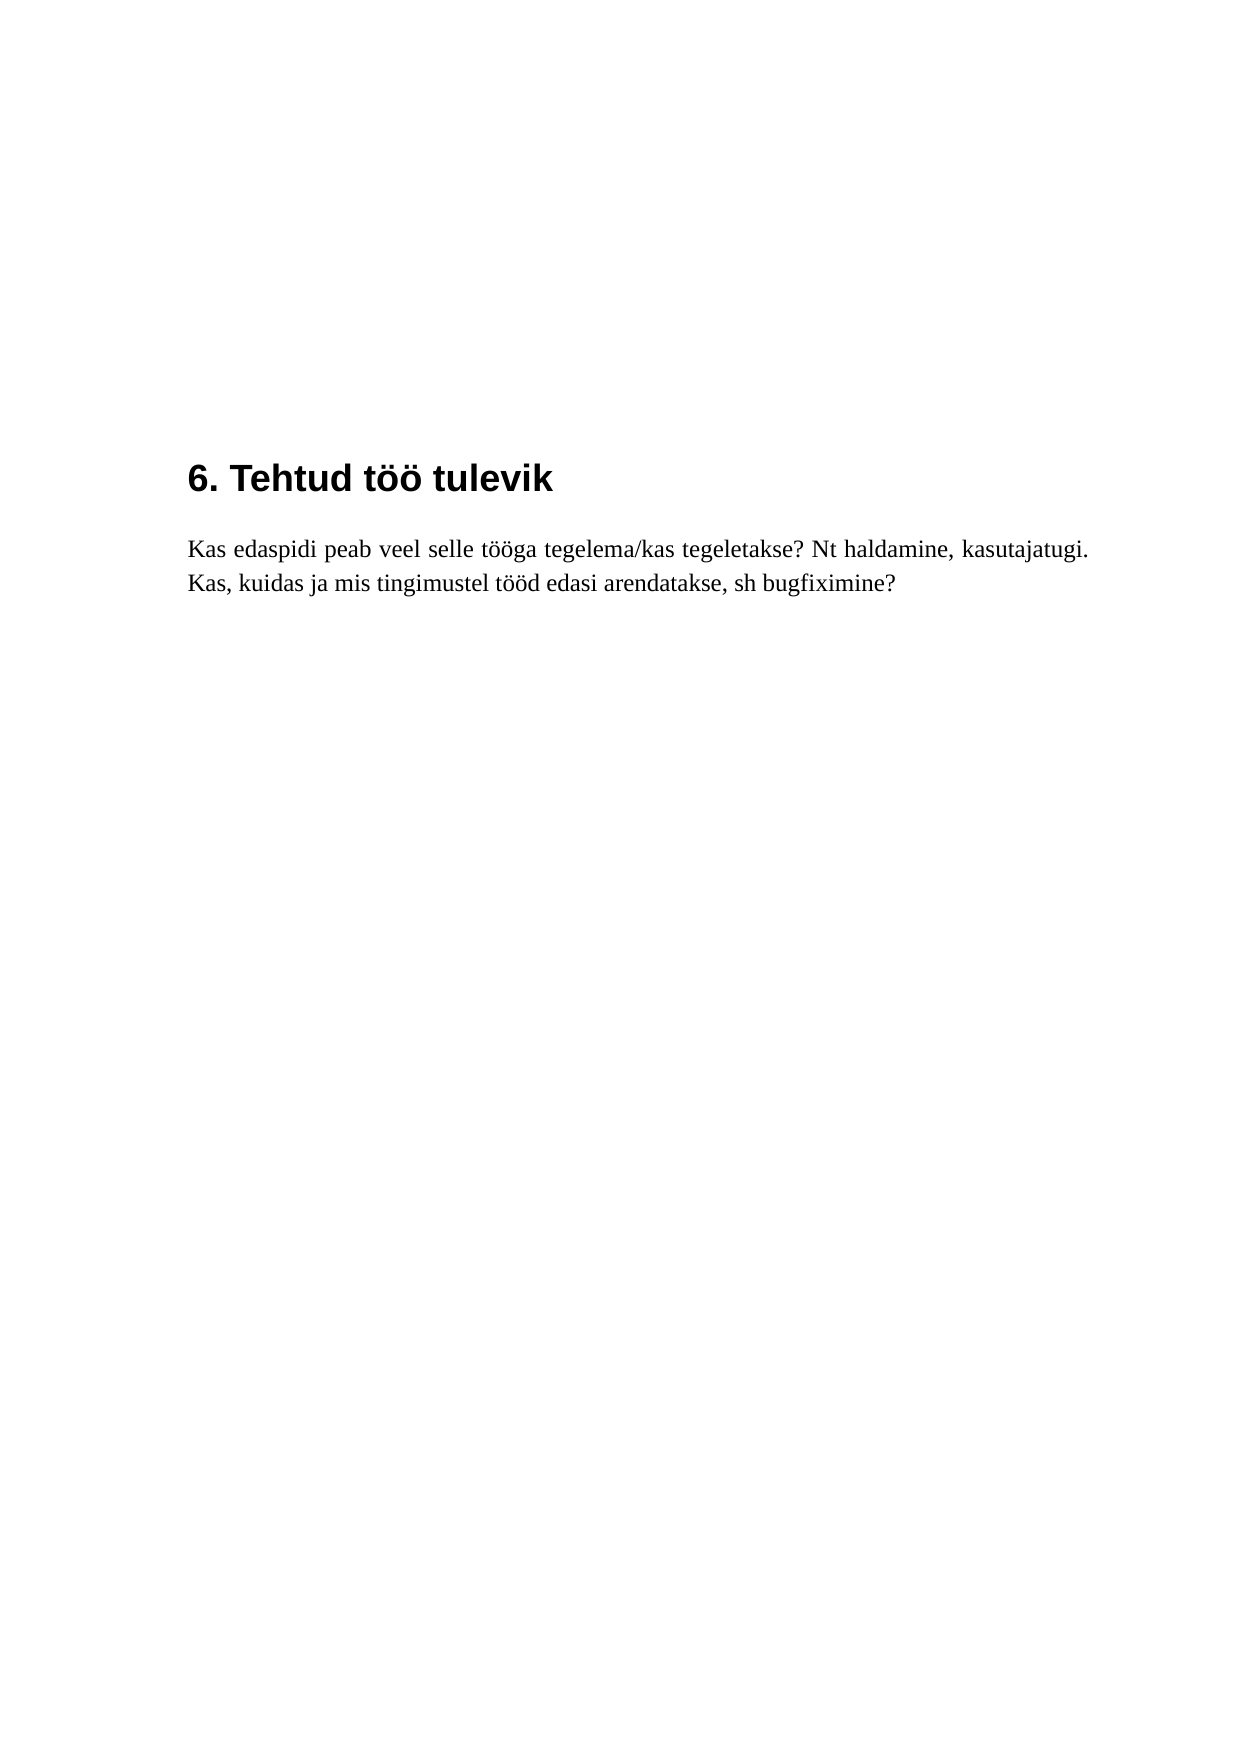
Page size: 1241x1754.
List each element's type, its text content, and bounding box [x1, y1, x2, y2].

subtitle 6. Tehtud töö tulevik [187, 456, 1090, 500]
text Kas edaspidi peab veel selle tööga tegelema/kas tegeletakse? Nt haldamine, kasutajatugi. Kas, kuidas ja mis tingimustel tööd edasi arendatakse, sh bugfiximine? [187, 534, 1090, 597]
